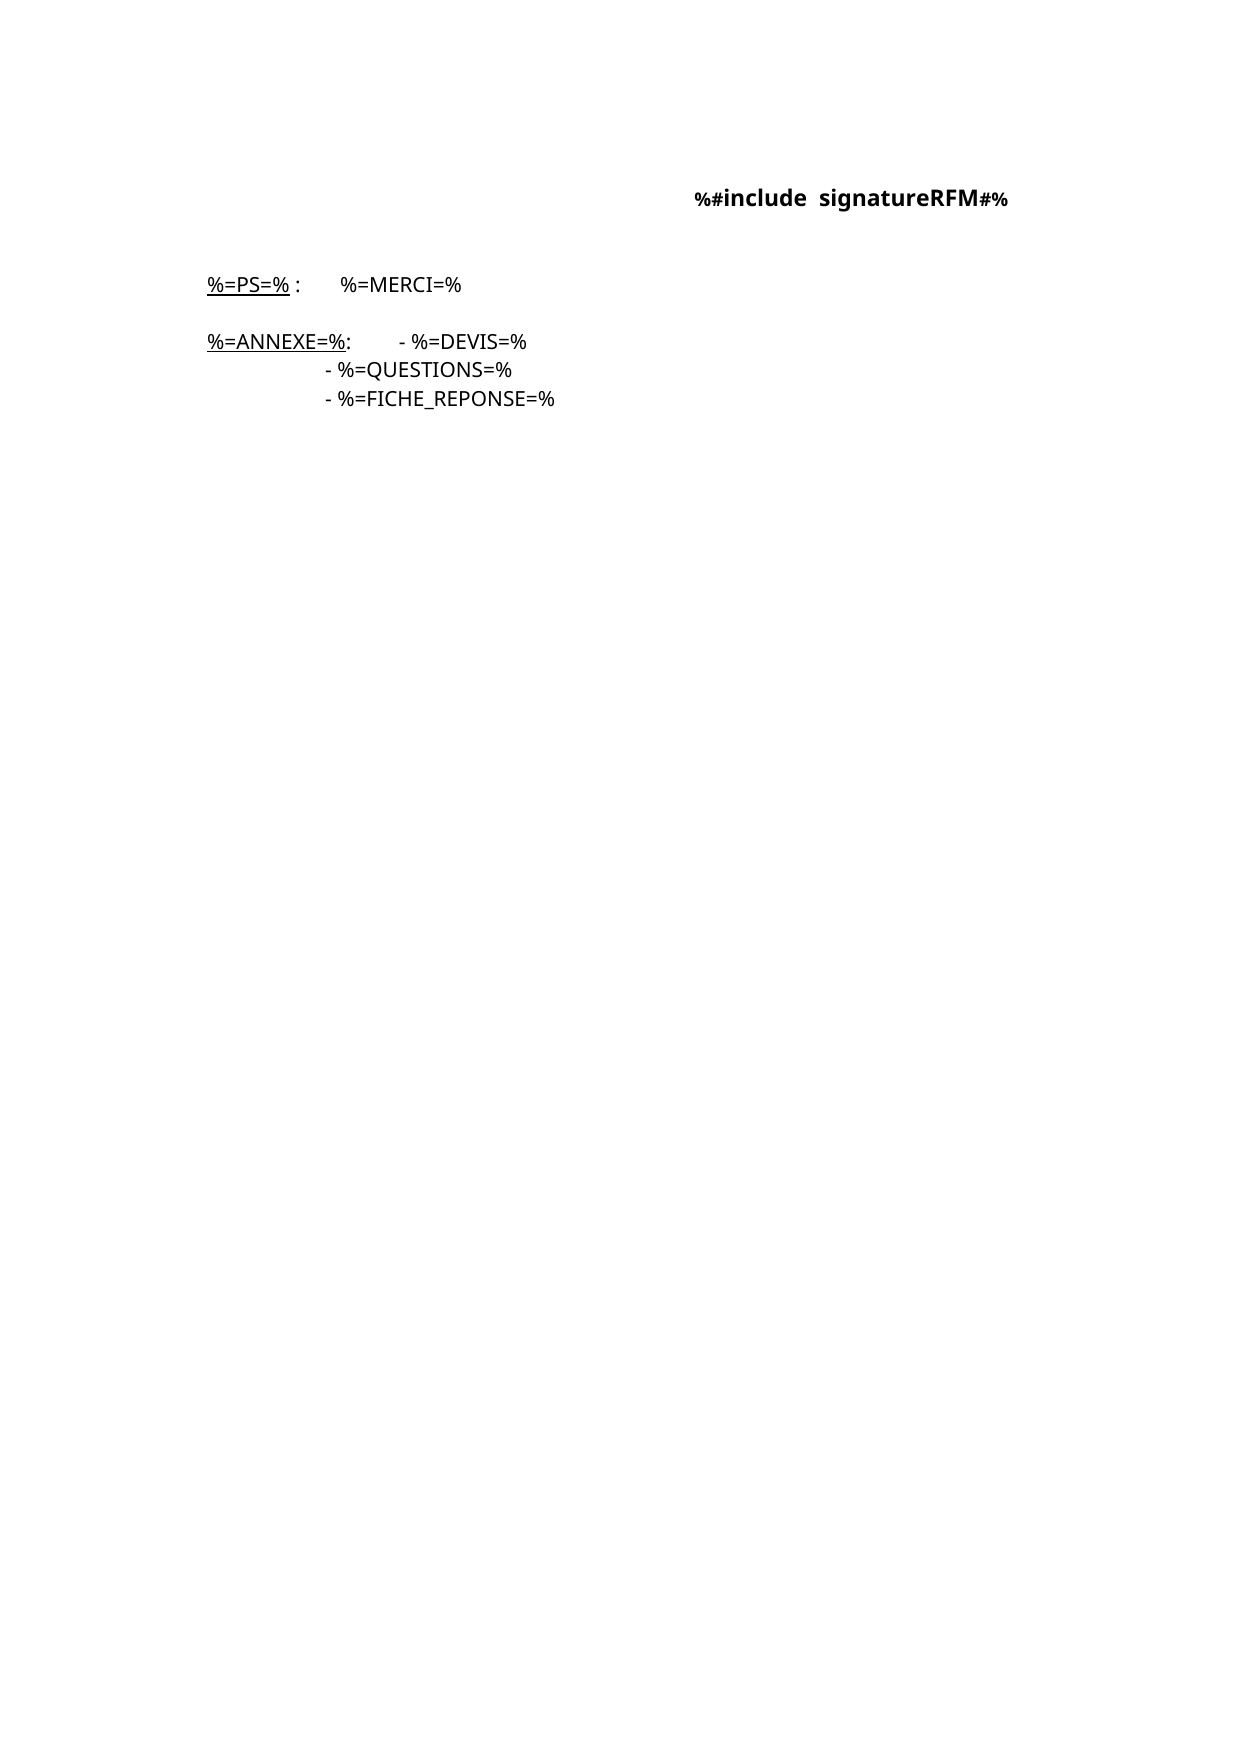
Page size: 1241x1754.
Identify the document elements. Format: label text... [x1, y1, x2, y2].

text %#include signatureRFM#% [207, 182, 1122, 213]
text %=ANNEXE=%: - %=DEVIS=% [207, 327, 1122, 355]
text - %=FICHE_REPONSE=% [207, 384, 1122, 412]
text - %=QUESTIONS=% [207, 355, 1122, 384]
text %=PS=% : %=MERCI=% [207, 270, 1122, 298]
